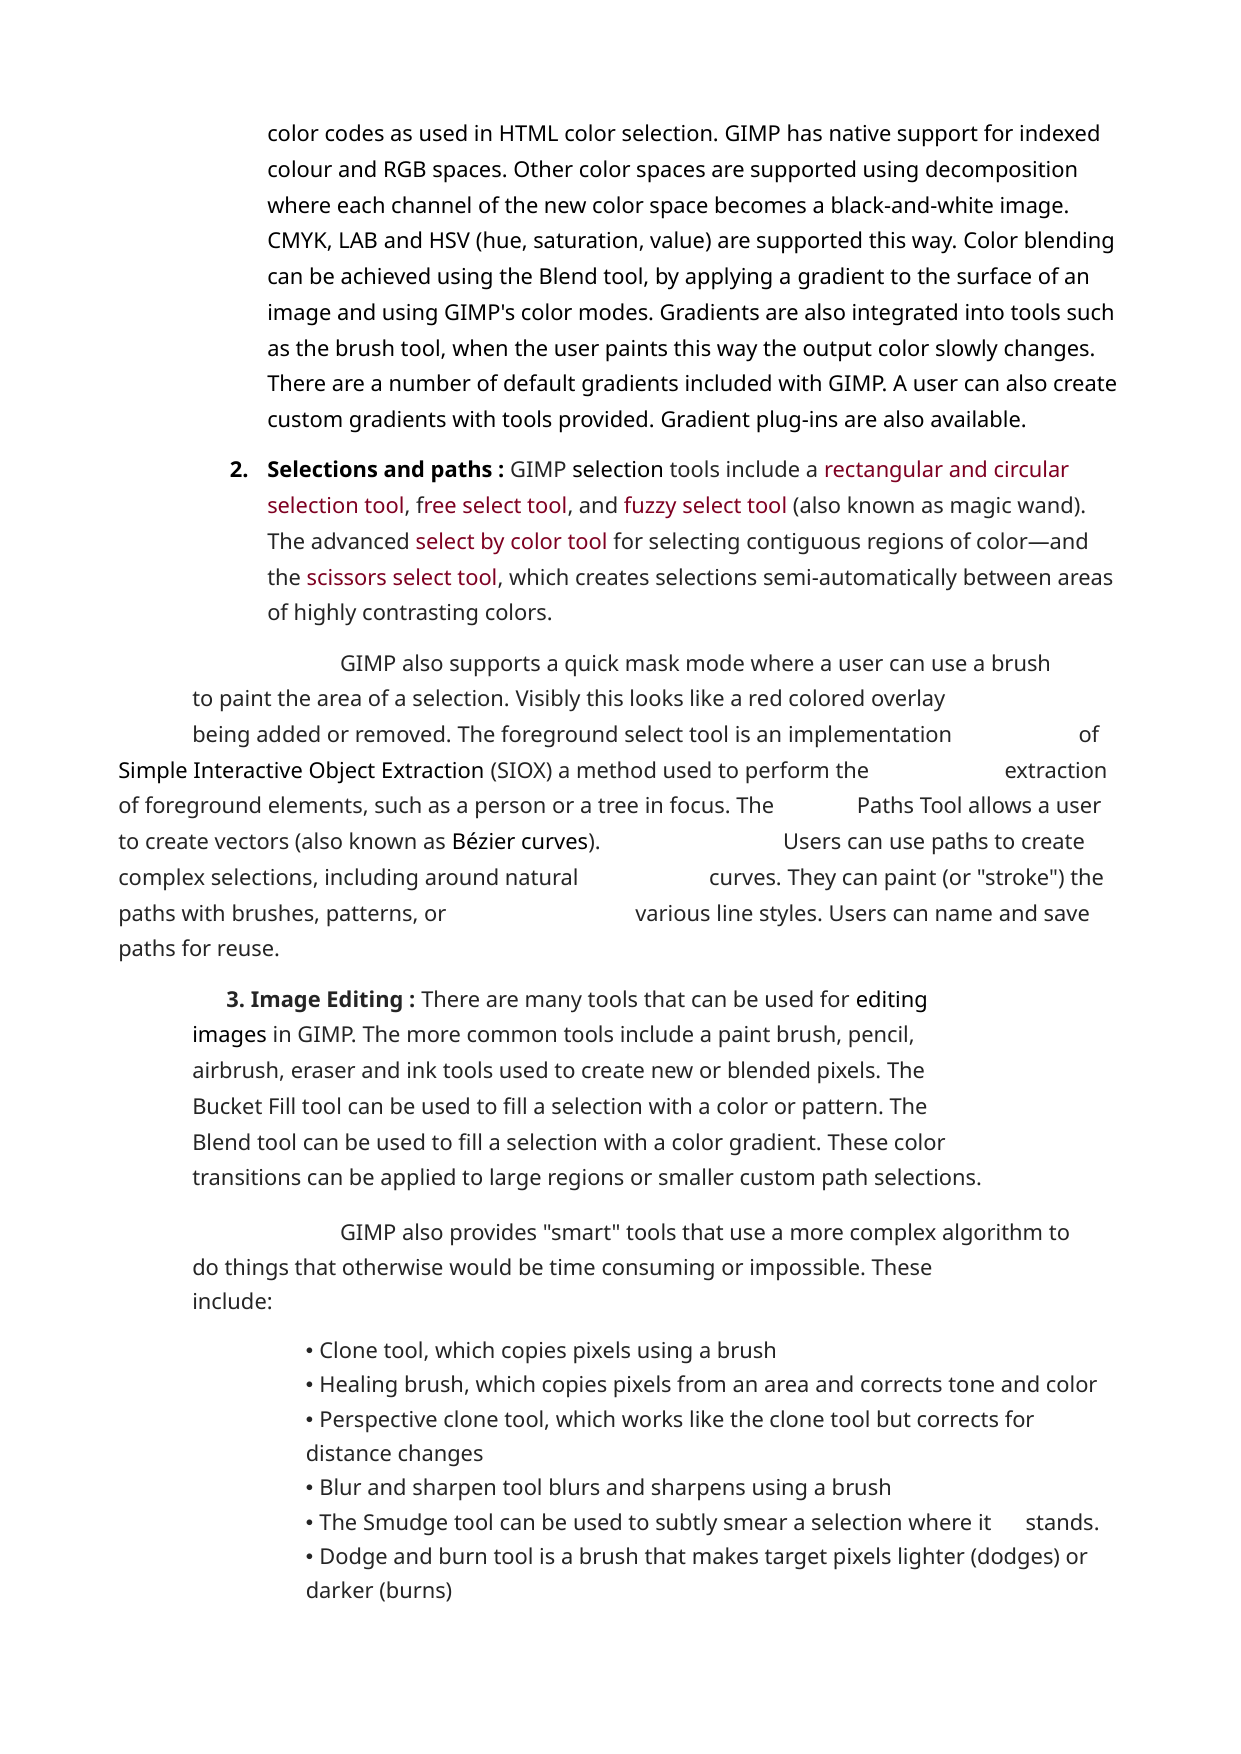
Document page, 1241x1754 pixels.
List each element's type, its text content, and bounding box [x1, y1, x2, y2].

list Perspective clone tool, which works like the clone tool but corrects for distance changes [118, 1399, 1122, 1468]
list Healing brush, which copies pixels from an area and corrects tone and color [118, 1365, 1122, 1399]
list Clone tool, which copies pixels using a brush [118, 1330, 1122, 1365]
text 3. Image Editing : There are many tools that can be used for editing images in GIMP. The more common tools include a paint brush, pencil, airbrush, eraser and ink tools used to create new or blended pixels. The Bucket Fill tool can be used to fill a selection with a color or pattern. The Blend tool can be used to fill a selection with a color gradient. These color transitions can be applied to large regions or smaller custom path selections. [118, 984, 1122, 1192]
list Blur and sharpen tool blurs and sharpens using a brush [118, 1468, 1122, 1502]
list Dodge and burn tool is a brush that makes target pixels lighter (dodges) or darker (burns) [118, 1537, 1122, 1605]
text GIMP also supports a quick mask mode where a user can use a brush to paint the area of a selection. Visibly this looks like a red colored overlay being added or removed. The foreground select tool is an implementation of Simple Interactive Object Extraction (SIOX) a method used to perform the extraction of foreground elements, such as a person or a tree in focus. The Paths Tool allows a user to create vectors (also known as Bézier curves). Users can use paths to create complex selections, including around natural curves. They can paint (or "stroke") the paths with brushes, patterns, or various line styles. Users can name and save paths for reuse. [118, 647, 1122, 963]
list color codes as used in HTML color selection. GIMP has native support for indexed colour and RGB spaces. Other color spaces are supported using decomposition where each channel of the new color space becomes a black-and-white image. CMYK, LAB and HSV (hue, saturation, value) are supported this way. Color blending can be achieved using the Blend tool, by applying a gradient to the surface of an image and using GIMP's color modes. Gradients are also integrated into tools such as the brush tool, when the user paints this way the output color slowly changes. There are a number of default gradients included with GIMP. A user can also create custom gradients with tools provided. Gradient plug-ins are also available. [229, 118, 1122, 434]
list The Smudge tool can be used to subtly smear a selection where it stands. [118, 1502, 1122, 1537]
text GIMP also provides "smart" tools that use a more complex algorithm to do things that otherwise would be time consuming or impossible. These include: [118, 1213, 1122, 1316]
list Selections and paths : GIMP selection tools include a rectangular and circular selection tool, free select tool, and fuzzy select tool (also known as magic wand). The advanced select by color tool for selecting contiguous regions of color—and the scissors select tool, which creates selections semi-automatically between areas of highly contrasting colors. [229, 454, 1122, 627]
